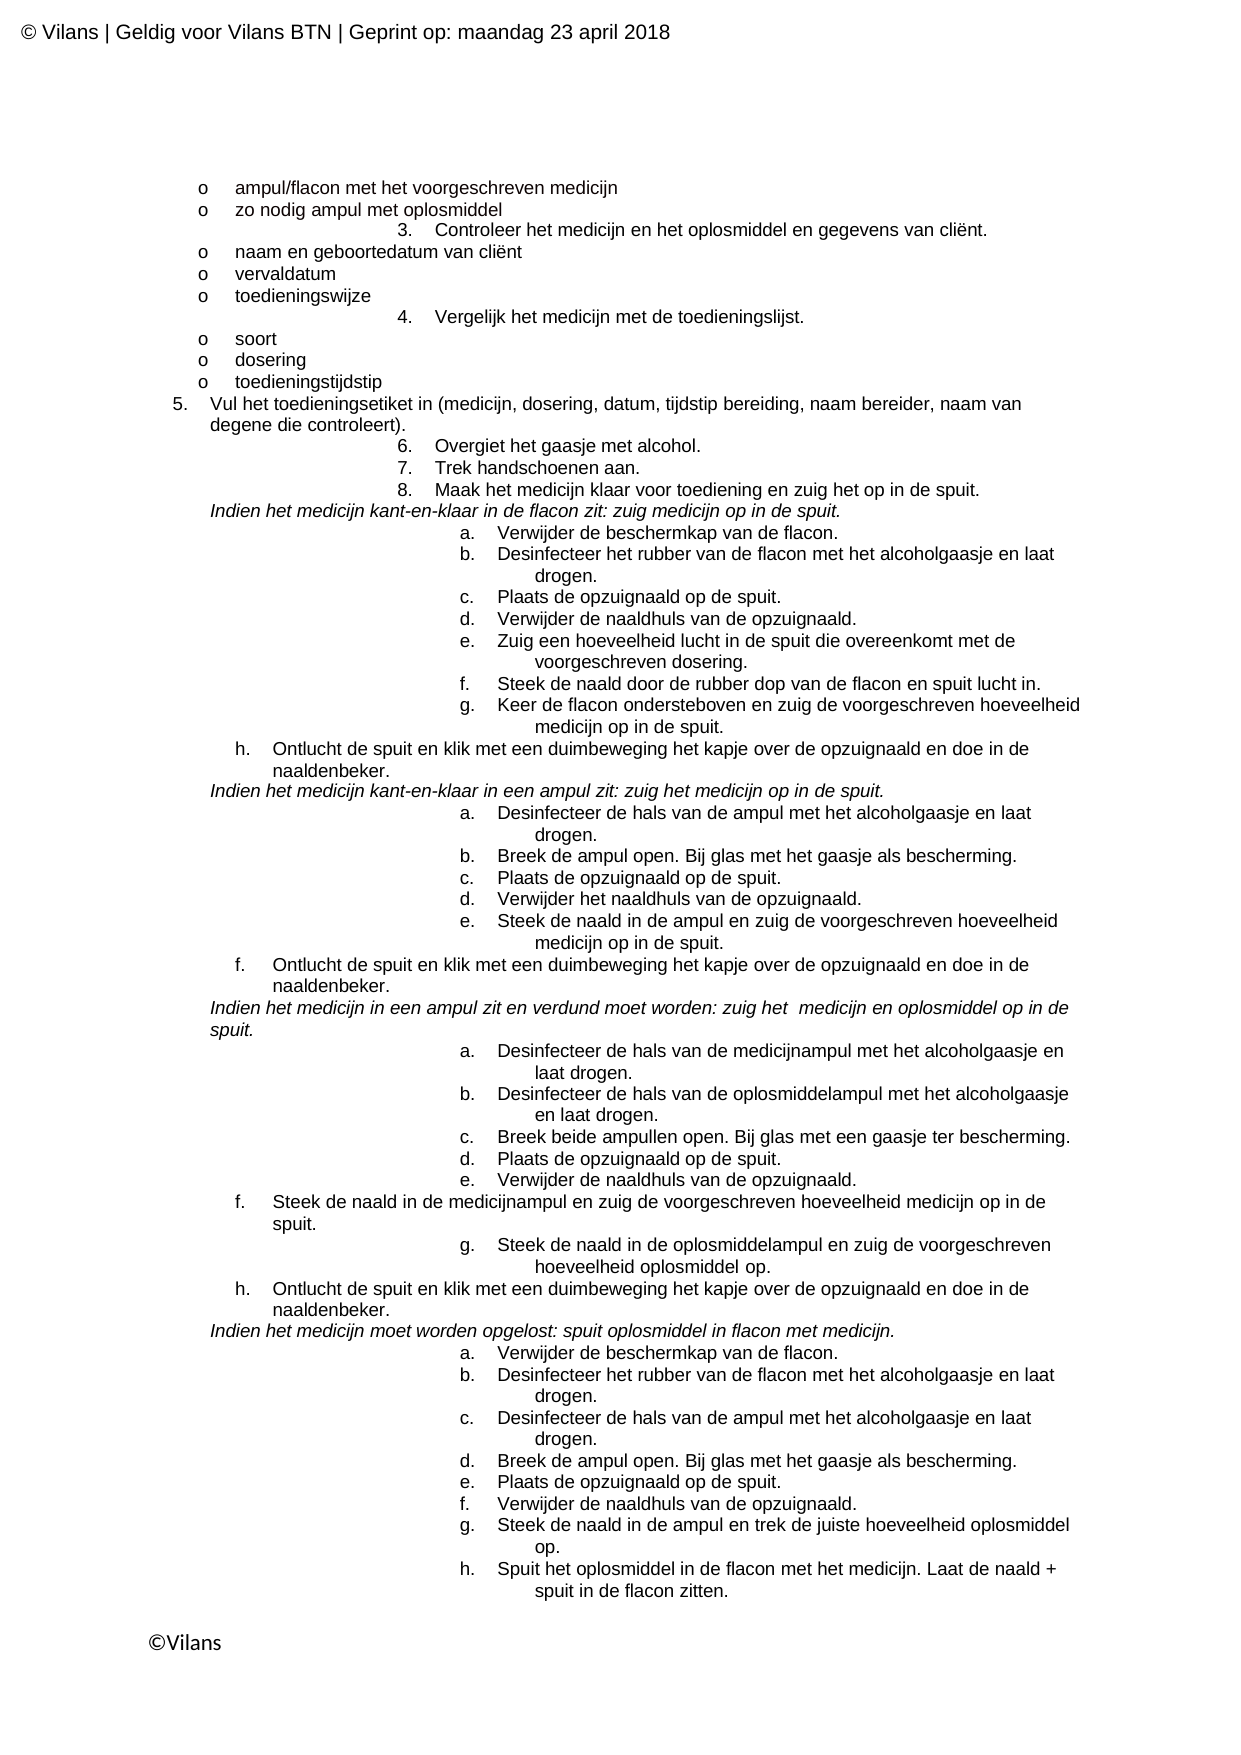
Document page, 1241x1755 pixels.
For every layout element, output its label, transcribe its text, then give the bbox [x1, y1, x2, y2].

list Ontlucht de spuit en klik met een duimbeweging het kapje over de opzuignaald en doe in de naaldenbeker. [235, 1278, 1034, 1321]
list Ontlucht de spuit en klik met een duimbeweging het kapje over de opzuignaald en doe in de naaldenbeker. [235, 738, 1034, 781]
list ampul/flacon met het voorgeschreven medicijn [197, 176, 1086, 199]
text Indien het medicijn moet worden opgelost: spuit oplosmiddel in flacon met medicijn. [210, 1321, 1086, 1342]
text Indien het medicijn kant-en-klaar in de flacon zit: zuig medicijn op in de spuit. [210, 500, 1086, 522]
list Vul het toedieningsetiket in (medicijn, dosering, datum, tijdstip bereiding, naam bereider, naam van degene die controleert). [172, 393, 1029, 436]
list Breek beide ampullen open. Bij glas met een gaasje ter bescherming. [459, 1126, 1086, 1148]
list Steek de naald door de rubber dop van de flacon en spuit lucht in. [459, 673, 1086, 695]
list naam en geboortedatum van cliënt [197, 241, 1086, 263]
text Indien het medicijn in een ampul zit en verdund moet worden: zuig het medicijn en oplosmiddel op in de spuit. [210, 997, 1086, 1040]
list Verwijder de beschermkap van de flacon. [459, 522, 1086, 543]
list Zuig een hoeveelheid lucht in de spuit die overeenkomt met de voorgeschreven dosering. [459, 630, 1086, 673]
list Desinfecteer het rubber van de flacon met het alcoholgaasje en laat drogen. [459, 544, 1086, 587]
list Trek handschoenen aan. [397, 457, 1086, 479]
list Steek de naald in de ampul en zuig de voorgeschreven hoeveelheid medicijn op in de spuit. [459, 910, 1086, 953]
list soort [197, 327, 1086, 349]
list dosering [197, 349, 1086, 371]
list Desinfecteer de hals van de ampul met het alcoholgaasje en laat drogen. [459, 1407, 1086, 1450]
list Plaats de opzuignaald op de spuit. [459, 1472, 1086, 1493]
list Vergelijk het medicijn met de toedieningslijst. [397, 307, 1086, 327]
list Steek de naald in de oplosmiddelampul en zuig de voorgeschreven hoeveelheid oplosmiddel op. [459, 1234, 1086, 1278]
list Steek de naald in de ampul en trek de juiste hoeveelheid oplosmiddel op. [459, 1515, 1086, 1558]
list Verwijder het naaldhuls van de opzuignaald. [459, 889, 1086, 910]
list Verwijder de naaldhuls van de opzuignaald. [459, 1493, 1086, 1515]
list Breek de ampul open. Bij glas met het gaasje als bescherming. [459, 1450, 1086, 1471]
list Plaats de opzuignaald op de spuit. [459, 867, 1086, 889]
list Desinfecteer het rubber van de flacon met het alcoholgaasje en laat drogen. [459, 1364, 1086, 1407]
list Steek de naald in de medicijnampul en zuig de voorgeschreven hoeveelheid medicijn op in de spuit. [235, 1191, 1051, 1234]
list Spuit het oplosmiddel in de flacon met het medicijn. Laat de naald + spuit in de flacon zitten. [459, 1558, 1086, 1601]
list Overgiet het gaasje met alcohol. [397, 436, 1086, 457]
list toedieningstijdstip [197, 371, 1086, 393]
text Indien het medicijn kant-en-klaar in een ampul zit: zuig het medicijn op in de spuit. [210, 781, 1086, 802]
list toedieningswijze [197, 285, 1086, 307]
list Controleer het medicijn en het oplosmiddel en gegevens van cliënt. [397, 220, 1086, 241]
list Plaats de opzuignaald op de spuit. [459, 1148, 1086, 1169]
list vervaldatum [197, 263, 1086, 285]
list Verwijder de naaldhuls van de opzuignaald. [459, 1169, 1086, 1191]
list Ontlucht de spuit en klik met een duimbeweging het kapje over de opzuignaald en doe in de naaldenbeker. [235, 953, 1034, 997]
list Keer de flacon ondersteboven en zuig de voorgeschreven hoeveelheid medicijn op in de spuit. [459, 695, 1086, 738]
list Maak het medicijn klaar voor toediening en zuig het op in de spuit. [397, 479, 1086, 500]
list Desinfecteer de hals van de ampul met het alcoholgaasje en laat drogen. [459, 803, 1086, 846]
list Desinfecteer de hals van de oplosmiddelampul met het alcoholgaasje en laat drogen. [459, 1083, 1086, 1126]
list Verwijder de naaldhuls van de opzuignaald. [459, 608, 1086, 630]
list Breek de ampul open. Bij glas met het gaasje als bescherming. [459, 846, 1086, 867]
list Desinfecteer de hals van de medicijnampul met het alcoholgaasje en laat drogen. [459, 1040, 1086, 1083]
list Verwijder de beschermkap van de flacon. [459, 1342, 1086, 1364]
list zo nodig ampul met oplosmiddel [197, 199, 1086, 220]
list Plaats de opzuignaald op de spuit. [459, 587, 1086, 608]
